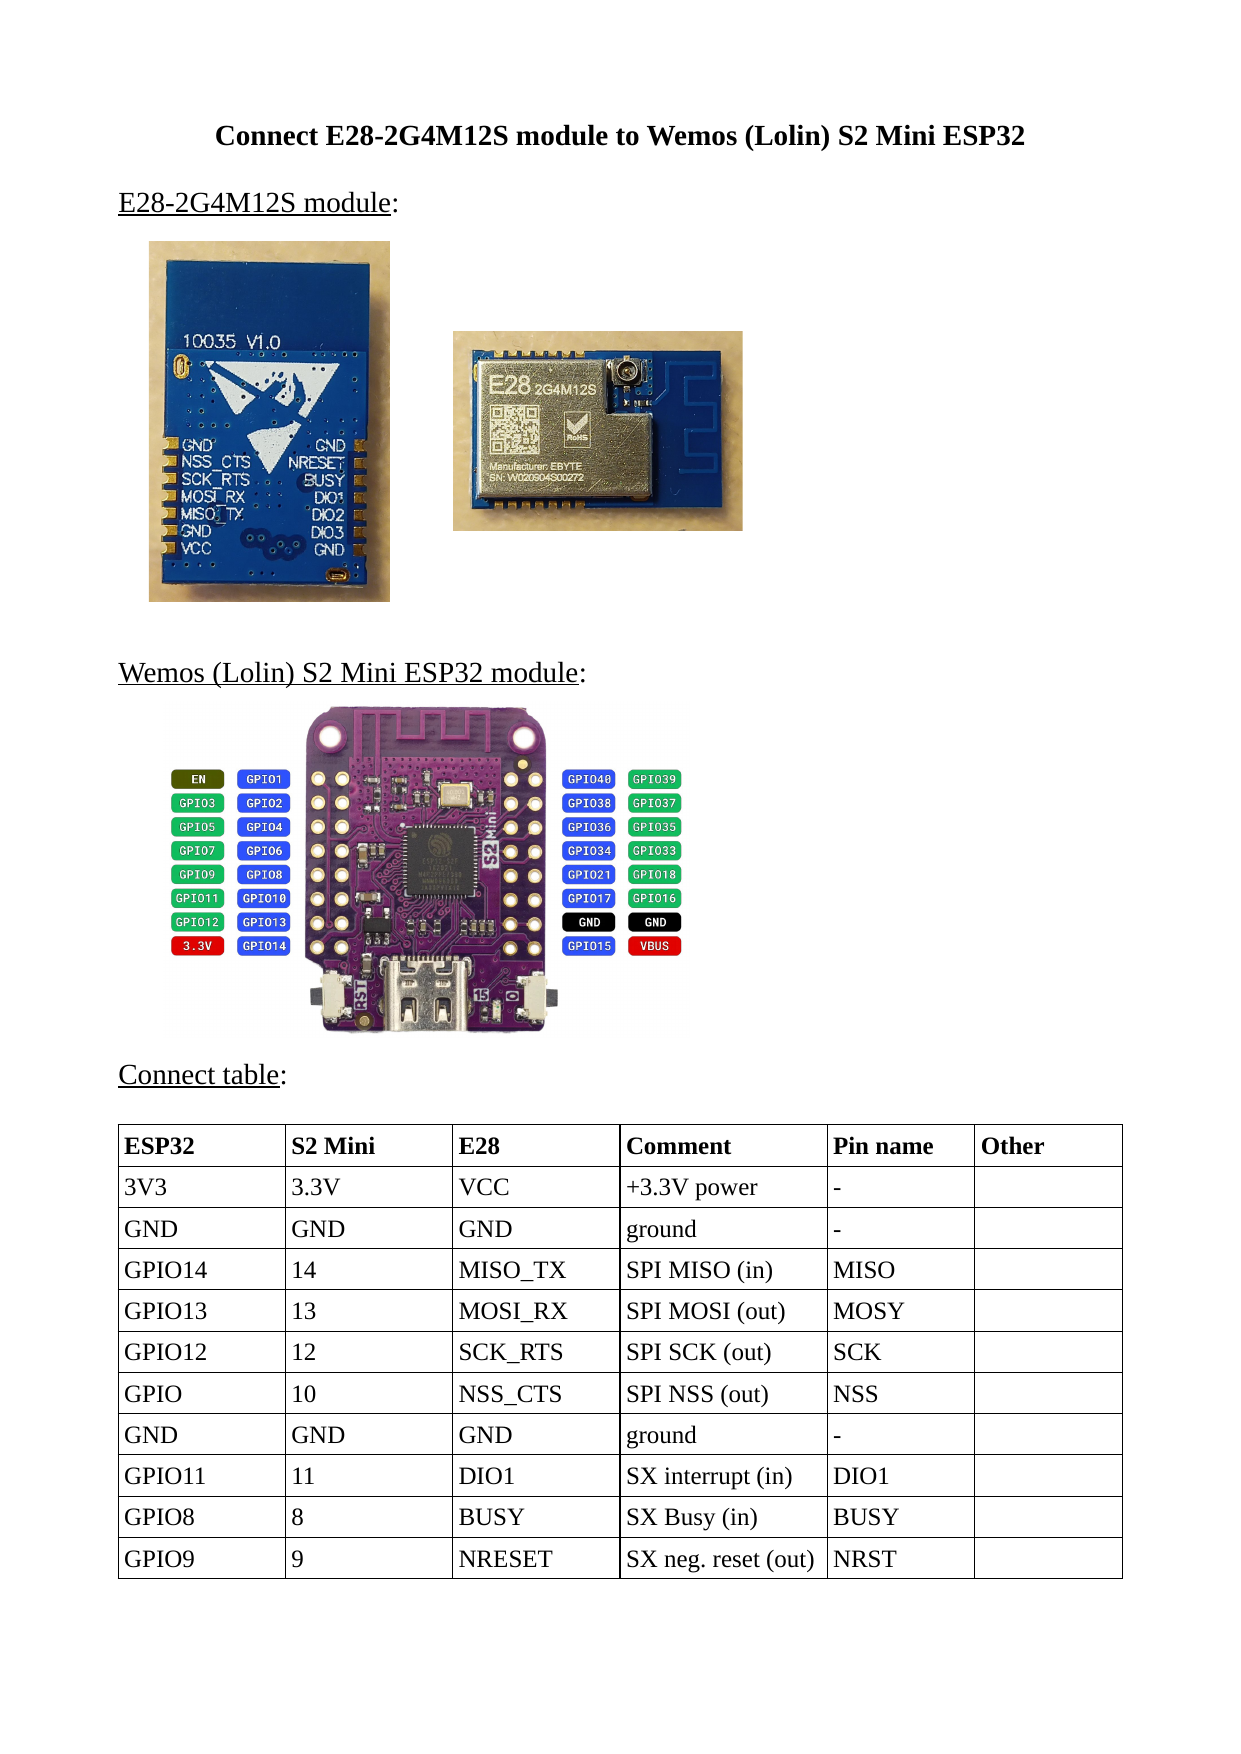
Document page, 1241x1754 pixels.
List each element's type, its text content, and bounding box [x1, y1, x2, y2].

table_cell DIO1 [828, 1455, 974, 1496]
table_cell SPI NSS (out) [621, 1373, 827, 1413]
table_cell GND [453, 1208, 619, 1248]
table_cell 11 [286, 1455, 452, 1496]
table_cell NRESET [453, 1538, 619, 1578]
table_cell 8 [286, 1497, 452, 1537]
table_cell SX Busy (in) [621, 1497, 827, 1537]
table_cell NSS_CTS [453, 1373, 619, 1413]
table_cell [975, 1208, 1122, 1248]
table_cell - [828, 1414, 974, 1454]
table_cell MOSY [828, 1290, 974, 1331]
table_cell 12 [286, 1332, 452, 1372]
table_cell [975, 1414, 1122, 1454]
table_cell SPI MISO (in) [621, 1249, 827, 1289]
table_cell GPIO13 [119, 1290, 285, 1331]
table_cell [975, 1538, 1122, 1578]
text E28-2G4M12S module: [118, 185, 1122, 219]
table_cell GND [119, 1414, 285, 1454]
table_cell GND [453, 1414, 619, 1454]
picture [162, 701, 690, 1038]
table_cell [975, 1373, 1122, 1413]
table_cell BUSY [453, 1497, 619, 1537]
table_cell - [828, 1208, 974, 1248]
table_cell GPIO11 [119, 1455, 285, 1496]
table_cell GPIO12 [119, 1332, 285, 1372]
text Connect table: [118, 1057, 1122, 1091]
table_cell [975, 1497, 1122, 1537]
table_cell SPI MOSI (out) [621, 1290, 827, 1331]
table_cell SX neg. reset (out) [621, 1538, 827, 1578]
table_cell 14 [286, 1249, 452, 1289]
table_cell GPIO8 [119, 1497, 285, 1537]
table_cell DIO1 [453, 1455, 619, 1496]
table_cell GND [119, 1208, 285, 1248]
table_cell NRST [828, 1538, 974, 1578]
table_cell ground [621, 1414, 827, 1454]
table_cell 9 [286, 1538, 452, 1578]
table_cell +3.3V power [621, 1167, 827, 1207]
table_cell GPIO [119, 1373, 285, 1413]
table_cell [975, 1332, 1122, 1372]
table_cell [975, 1455, 1122, 1496]
table_header Other [975, 1125, 1122, 1166]
table_cell [975, 1249, 1122, 1289]
picture [148, 241, 390, 602]
table_header E28 [453, 1125, 619, 1166]
table_cell GPIO9 [119, 1538, 285, 1578]
table_cell 10 [286, 1373, 452, 1413]
table_cell - [828, 1167, 974, 1207]
table_cell VCC [453, 1167, 619, 1207]
table_cell GND [286, 1414, 452, 1454]
table_cell GPIO14 [119, 1249, 285, 1289]
table_cell 13 [286, 1290, 452, 1331]
table_cell MOSI_RX [453, 1290, 619, 1331]
table_header Comment [621, 1125, 827, 1166]
text Wemos (Lolin) S2 Mini ESP32 module: [118, 655, 1122, 688]
table_cell 3.3V [286, 1167, 452, 1207]
table_cell SPI SCK (out) [621, 1332, 827, 1372]
table_cell ground [621, 1208, 827, 1248]
table_cell SX interrupt (in) [621, 1455, 827, 1496]
table_cell BUSY [828, 1497, 974, 1537]
table_header S2 Mini [286, 1125, 452, 1166]
table_cell 3V3 [119, 1167, 285, 1207]
table_cell GND [286, 1208, 452, 1248]
table_cell SCK_RTS [453, 1332, 619, 1372]
table_cell SCK [828, 1332, 974, 1372]
table_cell [975, 1290, 1122, 1331]
text Connect E28-2G4M12S module to Wemos (Lolin) S2 Mini ESP32 [118, 118, 1122, 152]
table_header ESP32 [119, 1125, 285, 1166]
table_header Pin name [828, 1125, 974, 1166]
table_cell MISO [828, 1249, 974, 1289]
table_cell NSS [828, 1373, 974, 1413]
table_cell MISO_TX [453, 1249, 619, 1289]
picture [453, 331, 743, 531]
table_cell [975, 1167, 1122, 1207]
